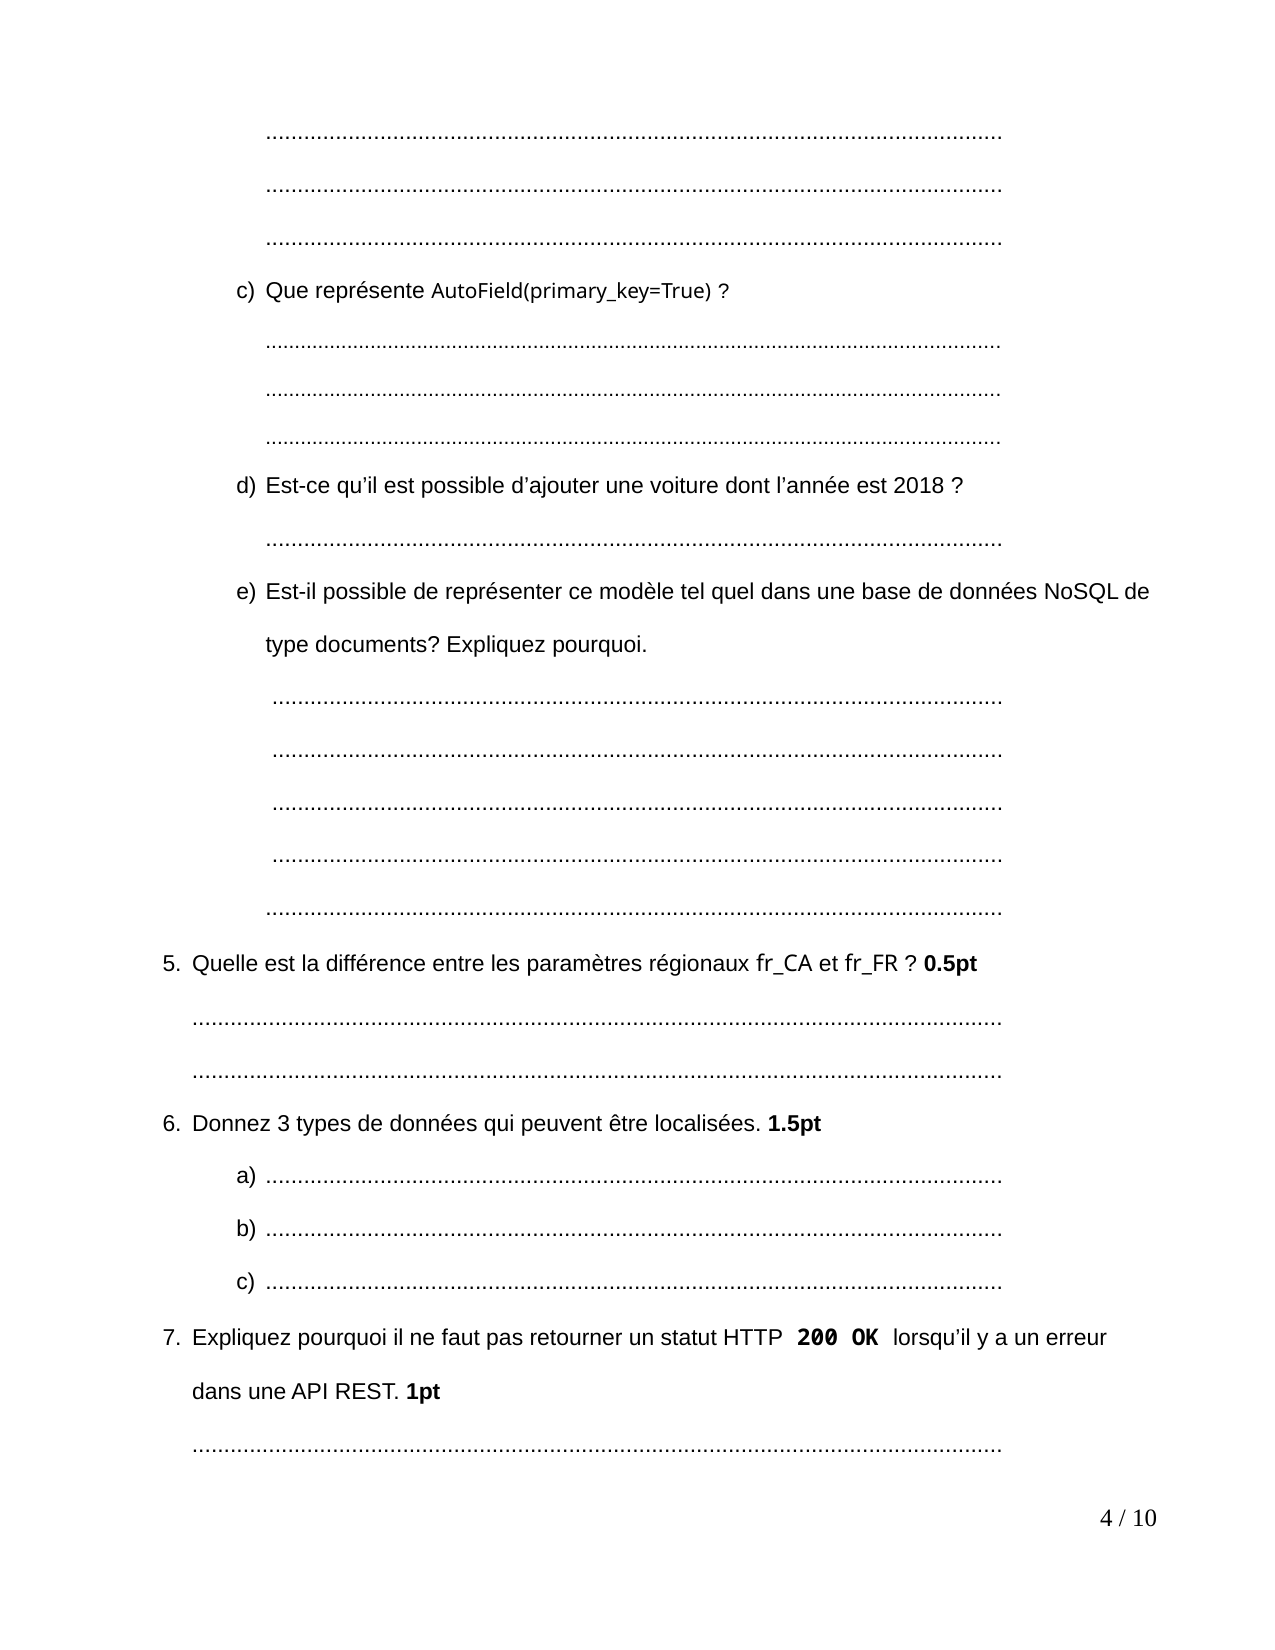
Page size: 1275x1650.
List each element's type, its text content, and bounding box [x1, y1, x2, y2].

list Que représente AutoField(primary_key=True) ? [236, 276, 1157, 448]
list Est-ce qu’il est possible d’ajouter une voiture dont l’année est 2018 ? [236, 472, 1157, 551]
list Quelle est la différence entre les paramètres régionaux fr_CA et fr_FR ? 0.5pt [162, 947, 1157, 1083]
list Donnez 3 types de données qui peuvent être localisées. 1.5pt [162, 1110, 1157, 1136]
list Quelles sont les colonnes de la table : [236, 118, 1157, 250]
list Expliquez pourquoi il ne faut pas retourner un statut HTTP 200 OK lorsqu’il y a un erreur dans une API REST. 1pt [162, 1321, 1157, 1457]
list Est-il possible de représenter ce modèle tel quel dans une base de données NoSQL de type documents? Expliquez pourquoi. [236, 578, 1157, 920]
